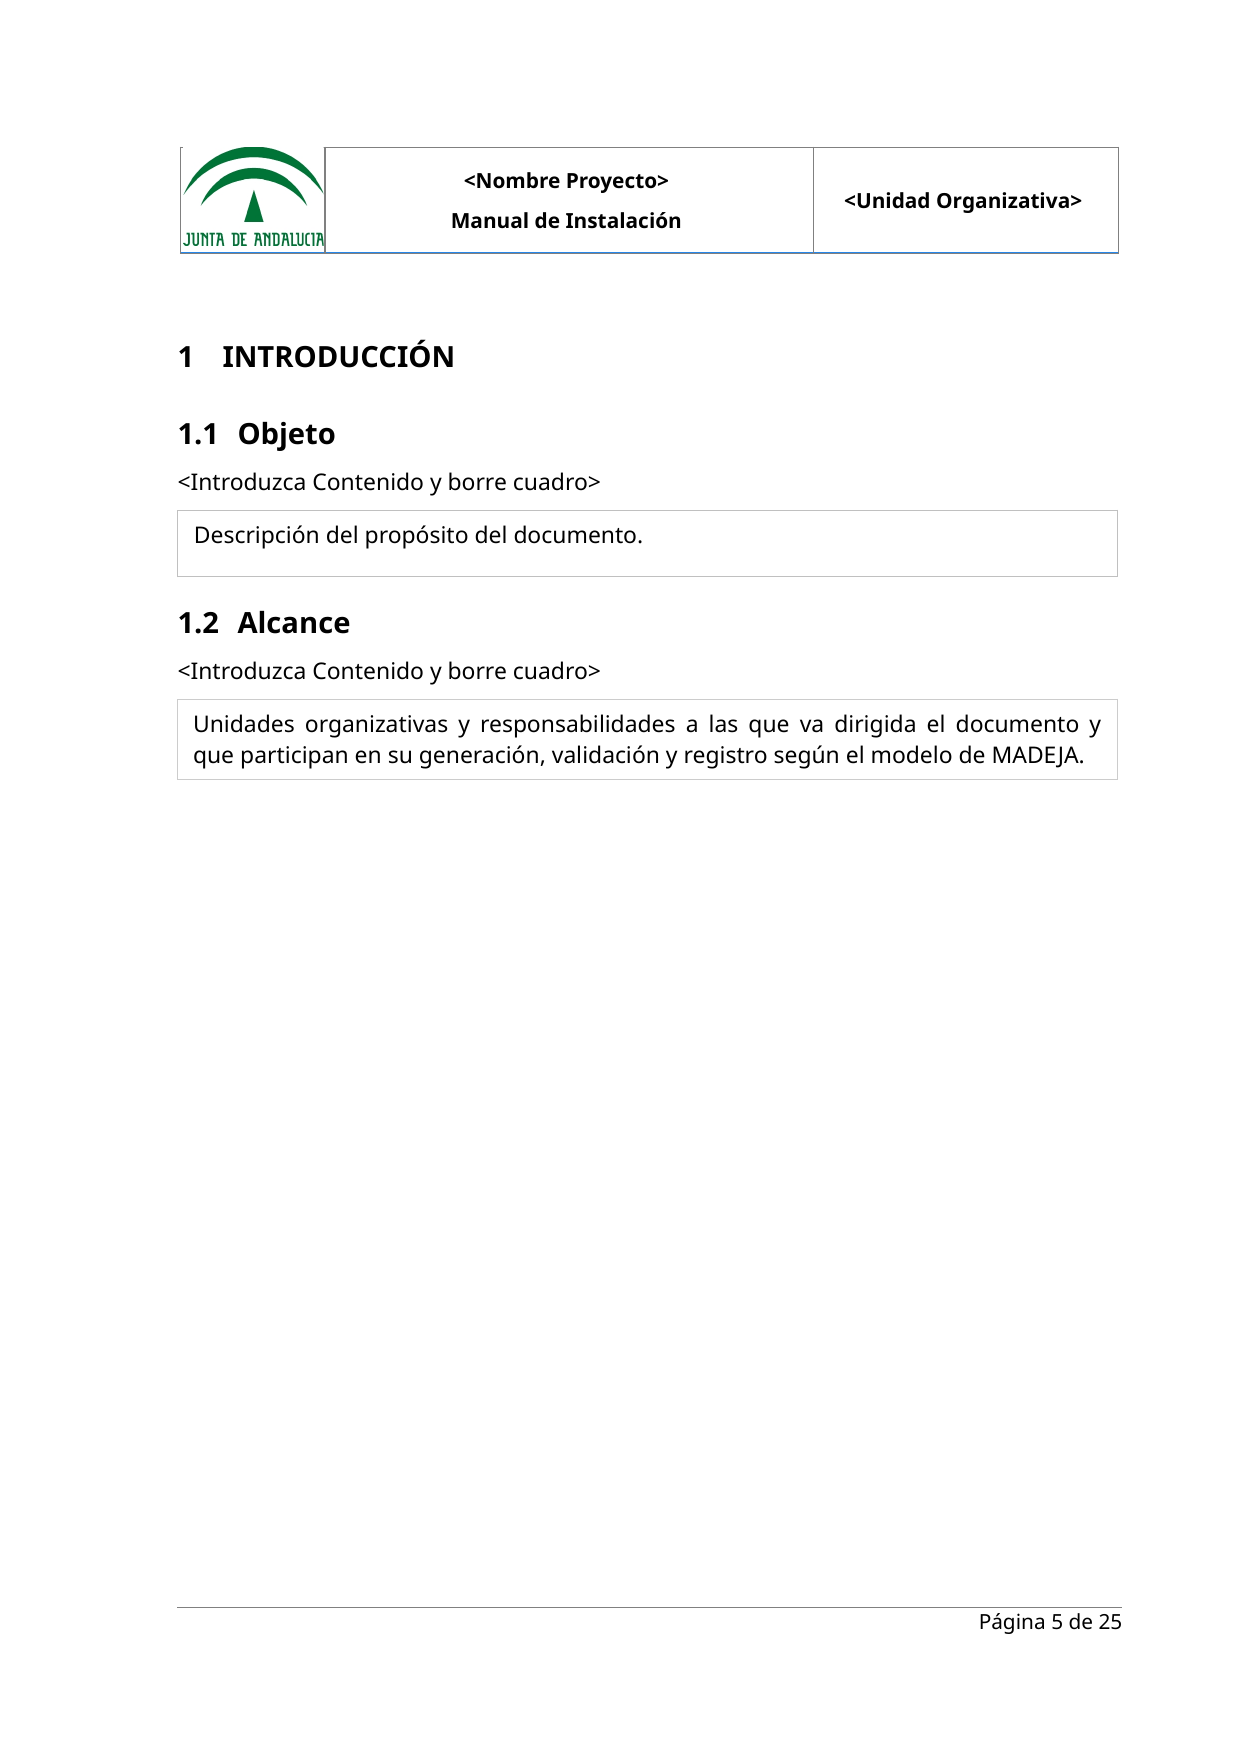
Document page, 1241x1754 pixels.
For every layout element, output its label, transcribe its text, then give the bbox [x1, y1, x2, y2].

subtitle Alcance [177, 602, 1122, 642]
text <Introduzca Contenido y borre cuadro> [177, 466, 1122, 497]
subtitle Objeto [177, 414, 1122, 453]
text Unidades organizativas y responsabilidades a las que va dirigida el documento y que participan en su generación, validación y registro según el modelo de MADEJA. [193, 708, 1102, 770]
text <Introduzca Contenido y borre cuadro> [177, 655, 1122, 686]
text Descripción del propósito del documento. [194, 519, 1101, 550]
picture [183, 147, 324, 246]
subtitle INTRODUCCIÓN [177, 336, 1122, 376]
